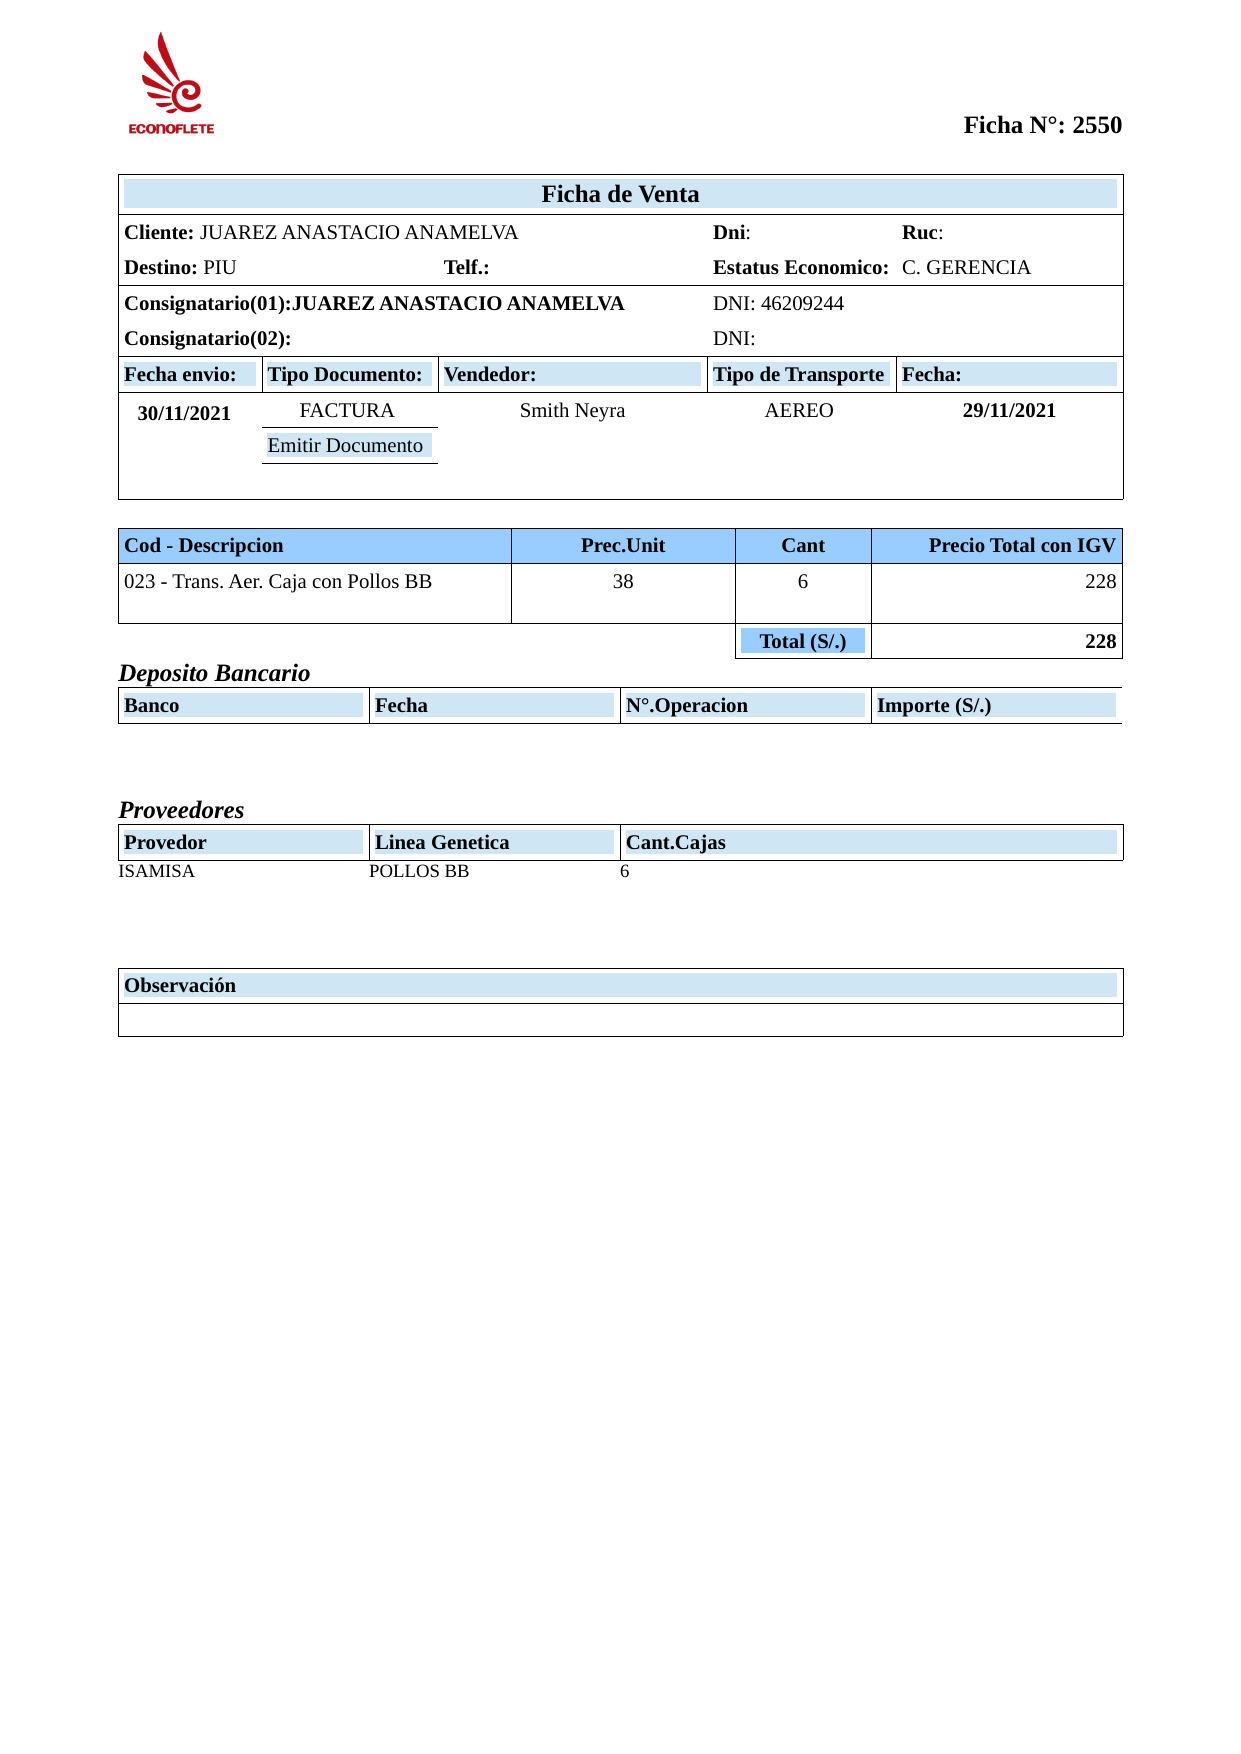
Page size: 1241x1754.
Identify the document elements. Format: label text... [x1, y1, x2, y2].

table_cell POLLOS BB [369, 861, 620, 881]
table_cell ISAMISA [118, 861, 369, 881]
table_cell [620, 771, 871, 795]
table_cell Estatus Economico: [707, 249, 896, 285]
table_header Precio Total con IGV [872, 529, 1122, 563]
table_cell Smith Neyra [438, 393, 707, 498]
table_cell DNI: 46209244 [707, 286, 1123, 321]
table_header Prec.Unit [512, 529, 735, 563]
table_cell [262, 464, 438, 498]
table_cell Telf.: [438, 249, 707, 285]
table_cell Destino: PIU [119, 249, 438, 285]
table_cell [871, 771, 1122, 795]
table_cell Fecha: [897, 357, 1123, 392]
table_cell [369, 924, 620, 946]
table_cell [871, 747, 1122, 771]
table_cell [369, 903, 620, 924]
table_cell [118, 747, 369, 771]
table_cell [118, 724, 369, 747]
table_header Linea Genetica [370, 825, 620, 859]
table_cell [369, 747, 620, 771]
table_cell [620, 724, 871, 747]
table_cell C. GERENCIA [896, 249, 1123, 285]
table_cell 30/11/2021 [119, 393, 262, 498]
table_header Cant [736, 529, 871, 563]
table_cell [118, 903, 369, 924]
table_header Cant.Cajas [621, 825, 1123, 859]
table_cell [119, 1004, 1123, 1036]
table_cell Tipo Documento: [263, 357, 438, 392]
table_cell Total (S/.) [736, 624, 871, 658]
table_cell 6 [620, 861, 1123, 881]
table_cell [620, 747, 871, 771]
table_cell Tipo de Transporte [708, 357, 896, 392]
text Proveedores [118, 795, 1122, 824]
table_cell Vendedor: [439, 357, 707, 392]
table_cell Ruc: [896, 215, 1123, 249]
table_cell [369, 724, 620, 747]
table_cell [118, 771, 369, 795]
table_cell [369, 946, 620, 967]
table_cell Cliente: JUAREZ ANASTACIO ANAMELVA [119, 215, 707, 249]
table_cell Dni: [707, 215, 896, 249]
table_cell 228 [872, 564, 1122, 623]
table_cell Emitir Documento [262, 428, 438, 463]
table_cell Fecha envio: [119, 357, 262, 392]
table_cell 228 [872, 624, 1122, 658]
table_header Observación [119, 969, 1123, 1003]
table_cell [118, 924, 369, 946]
table_cell 29/11/2021 [896, 393, 1123, 498]
table_cell [118, 624, 511, 658]
table_cell [620, 903, 1123, 924]
table_cell [871, 724, 1122, 747]
table_cell [118, 881, 369, 903]
table_cell Consignatario(01):JUAREZ ANASTACIO ANAMELVA [119, 286, 707, 321]
table_cell [511, 624, 735, 658]
table_header Fecha [370, 688, 620, 723]
picture [118, 31, 225, 134]
table_cell 6 [736, 564, 871, 623]
table_header Provedor [119, 825, 369, 859]
table_cell DNI: [707, 321, 1123, 356]
table_header Cod - Descripcion [119, 529, 511, 563]
table_header Ficha de Venta [119, 175, 1123, 214]
table_cell [369, 771, 620, 795]
table_cell [620, 946, 1123, 967]
table_cell [620, 881, 1123, 903]
text Deposito Bancario [118, 658, 1122, 687]
table_cell AEREO [707, 393, 896, 498]
table_cell [369, 881, 620, 903]
table_cell 023 - Trans. Aer. Caja con Pollos BB [119, 564, 511, 623]
table_cell 38 [512, 564, 735, 623]
table_header N°.Operacion [621, 688, 871, 723]
table_cell [620, 924, 1123, 946]
table_cell FACTURA [262, 393, 438, 427]
table_header Banco [119, 688, 369, 723]
table_cell Consignatario(02): [119, 321, 707, 356]
table_header Importe (S/.) [872, 688, 1122, 723]
table_cell [118, 946, 369, 967]
